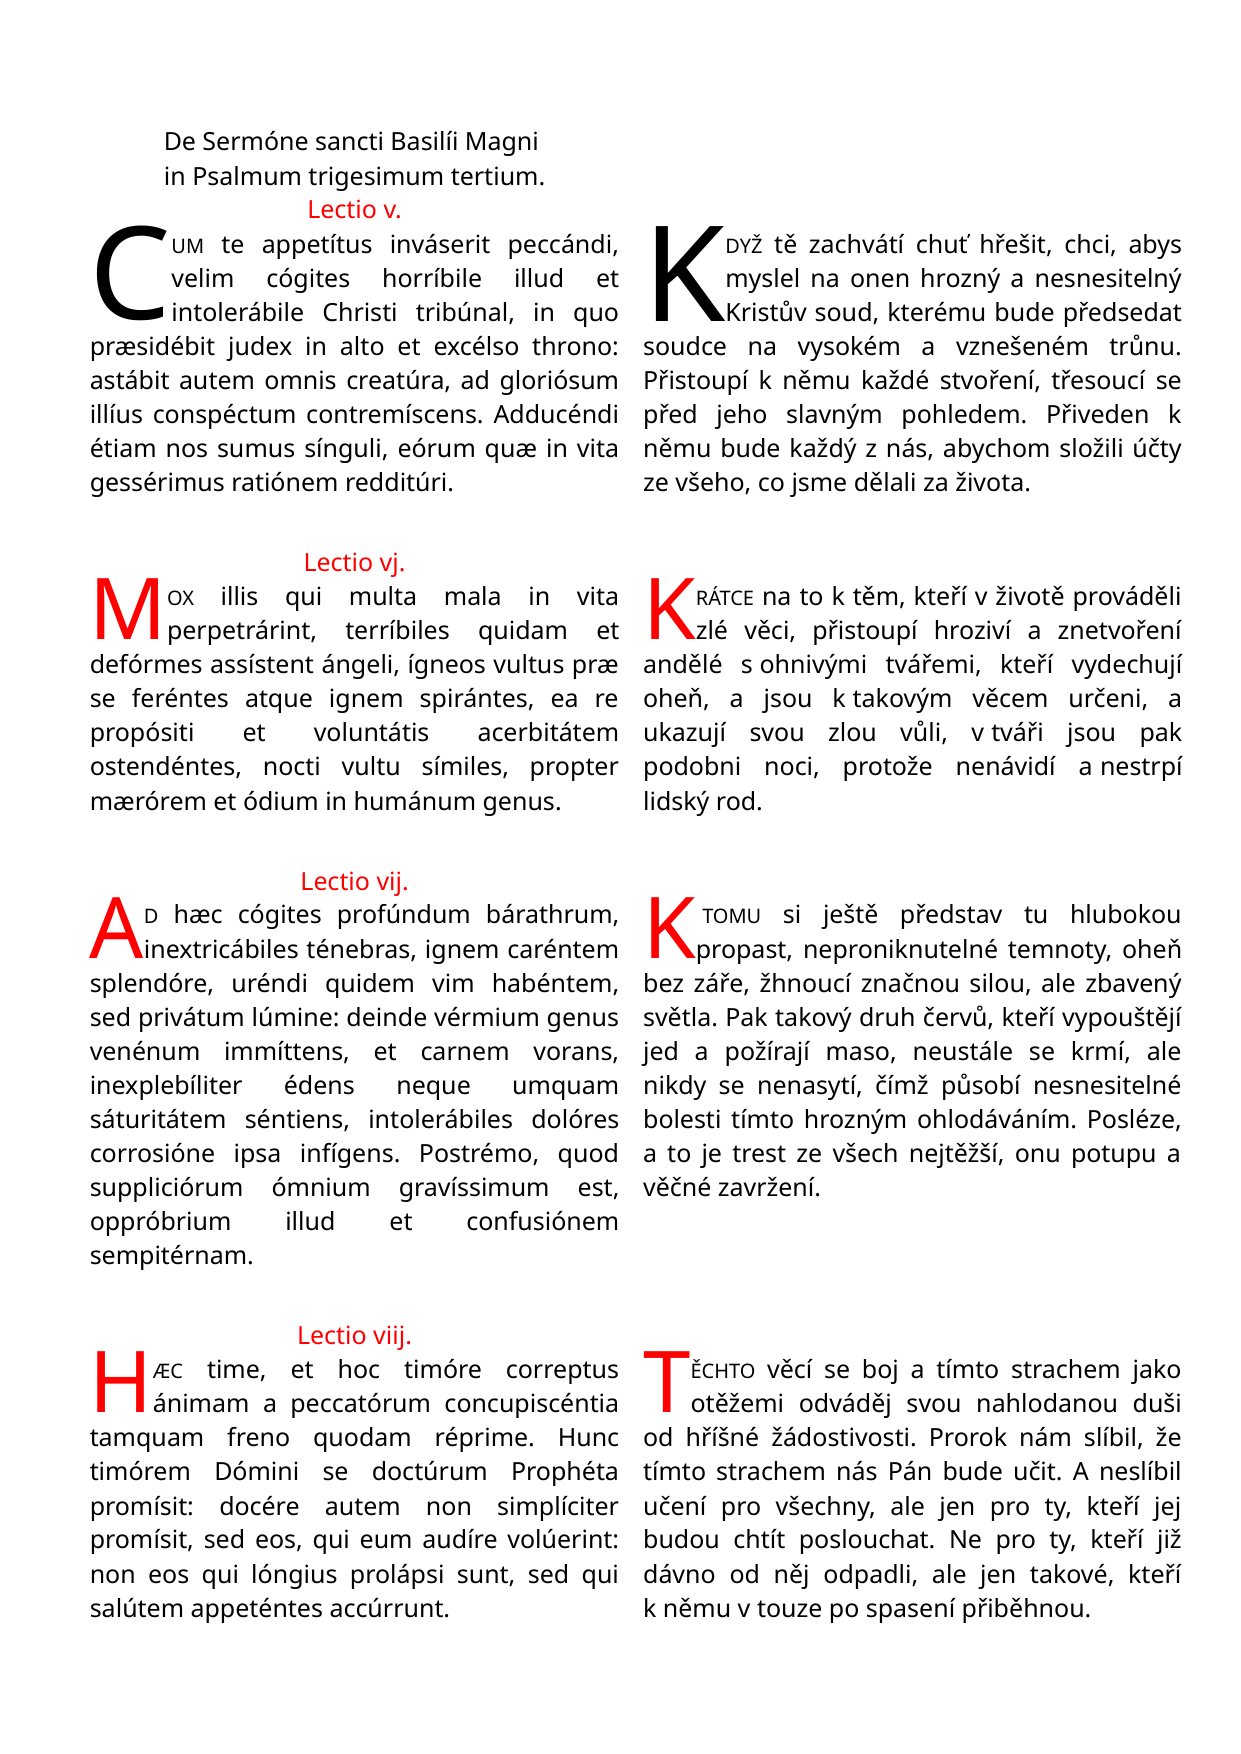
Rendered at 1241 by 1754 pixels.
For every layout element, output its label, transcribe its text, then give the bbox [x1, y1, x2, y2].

table_cell K tomu si ještě představ tu hlubokou propast, neproniknutelné temnoty, oheň bez záře, žhnoucí značnou silou, ale zbavený světla. Pak takový druh červů, kteří vypouštějí jed a požírají maso, neustále se krmí, ale nikdy se nenasytí, čímž působí nesnesitelné bolesti tímto hrozným ohlodáváním. Posléze, a to je trest ze všech nejtěžší, onu potupu a věčné zavržení. [631, 857, 1194, 1312]
table_cell In II. Nocturno De Sermóne sancti Basilíi Magni in Psalmum trigesimum tertium. Lectio v. Cum te appetítus inváserit peccándi, velim cógites horríbile illud et intolerábile Christi tribúnal, in quo præsidébit judex in alto et excélso throno: astábit autem omnis creatúra, ad gloriósum illíus conspéctum contremíscens. Adducéndi étiam nos sumus sínguli, eórum quæ in vita gessérimus ratiónem redditúri. [78, 118, 631, 539]
table_cell Těchto věcí se boj a tímto strachem jako otěžemi odváděj svou nahlodanou duši od hříšné žádostivosti. Prorok nám slíbil, že tímto strachem nás Pán bude učit. A neslíbil učení pro všechny, ale jen pro ty, kteří jej budou chtít poslouchat. Ne pro ty, kteří již dávno od něj odpadli, ale jen takové, kteří k němu v touze po spasení přiběhnou. [631, 1312, 1194, 1630]
table_cell Lectio vij. Ad hæc cógites profúndum bárathrum, inextricábiles ténebras, ignem caréntem splendóre, uréndi quidem vim habéntem, sed privátum lúmine: deinde vérmium genus venénum immíttens, et carnem vorans, inexplebíliter édens neque umquam sáturitátem séntiens, intolerábiles dolóres corrosióne ipsa infígens. Postrémo, quod suppliciórum ómnium gravíssimum est, oppróbrium illud et confusiónem sempitérnam. [78, 857, 631, 1312]
table_cell Lectio viij. Hæc time, et hoc timóre correptus ánimam a peccatórum concupiscéntia tamquam freno quodam réprime. Hunc timórem Dómini se doctúrum Prophéta promísit: docére autem non simplíciter promísit, sed eos, qui eum audíre volúerint: non eos qui lóngius prolápsi sunt, sed qui salútem appeténtes accúrrunt. [78, 1312, 631, 1630]
table_cell Když tě zachvátí chuť hřešit, chci, abys myslel na onen hrozný a nesnesitelný Kristův soud, kterému bude předsedat soudce na vysokém a vznešeném trůnu. Přistoupí k němu každé stvoření, třesoucí se před jeho slavným pohledem. Přiveden k němu bude každý z nás, abychom složili účty ze všeho, co jsme dělali za života. [631, 118, 1194, 539]
table_cell Krátce na to k těm, kteří v životě prováděli zlé věci, přistoupí hroziví a znetvoření andělé s ohnivými tvářemi, kteří vydechují oheň, a jsou k takovým věcem určeni, a ukazují svou zlou vůli, v tváři jsou pak podobni noci, protože nenávidí a nestrpí lidský rod. [631, 539, 1194, 857]
table_cell Lectio vj. Mox illis qui multa mala in vita perpetrárint, terríbiles quidam et defórmes assístent ángeli, ígneos vultus præ se feréntes atque ignem spirántes, ea re propósiti et voluntátis acerbitátem ostendéntes, nocti vultu símiles, propter mærórem et ódium in humánum genus. [78, 539, 631, 857]
